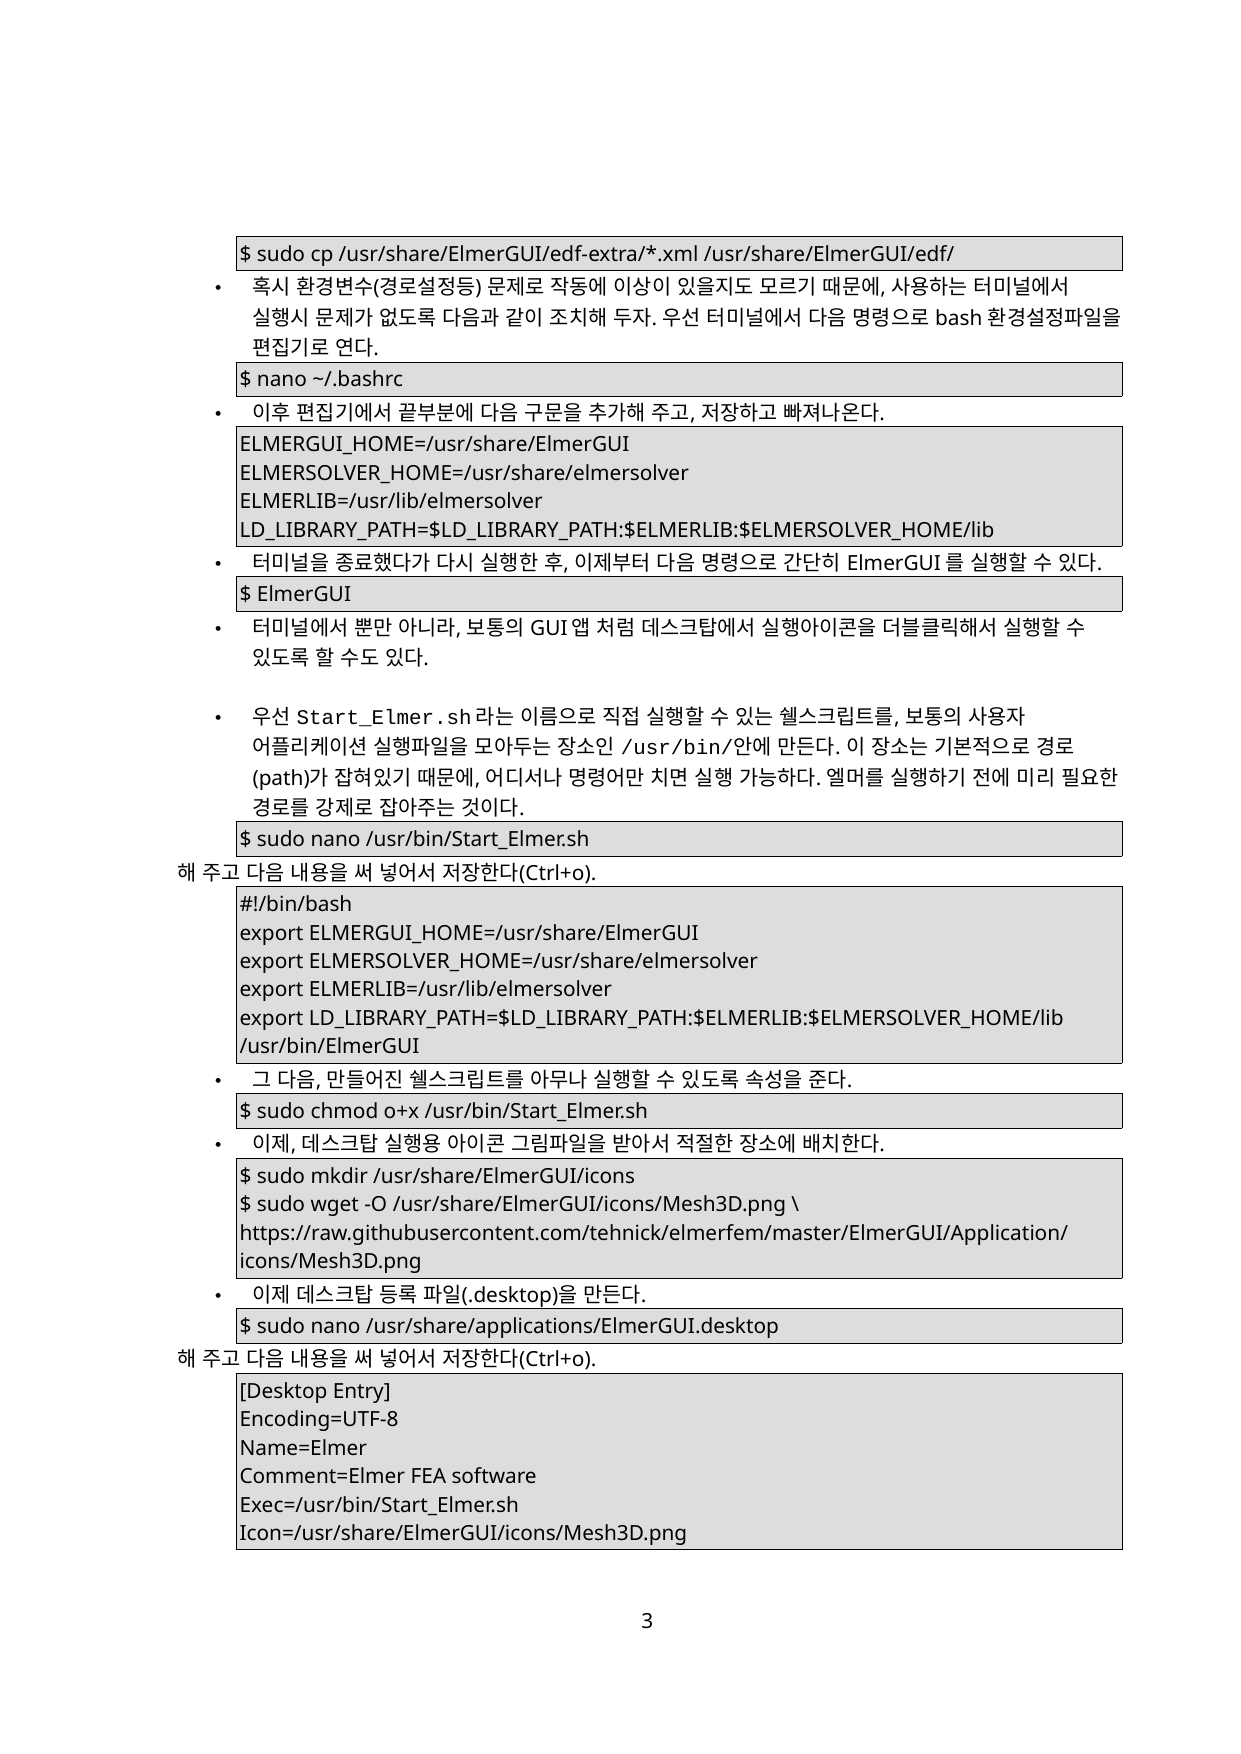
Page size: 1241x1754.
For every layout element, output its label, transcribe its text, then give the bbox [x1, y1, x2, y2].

text Comment=Elmer FEA software [237, 1458, 1122, 1487]
text https://raw.githubusercontent.com/tehnick/elmerfem/master/ElmerGUI/Application/icons/Mesh3D.png [237, 1215, 1122, 1278]
text $ sudo wget -O /usr/share/ElmerGUI/icons/Mesh3D.png \ [237, 1186, 1122, 1215]
list 그 다음, 만들어진 쉘스크립트를 아무나 실행할 수 있도록 속성을 준다. [215, 1063, 1122, 1093]
text ELMERLIB=/usr/lib/elmersolver [237, 483, 1122, 512]
text $ sudo nano /usr/share/applications/ElmerGUI.desktop [237, 1309, 1122, 1343]
text /usr/bin/ElmerGUI [237, 1028, 1122, 1063]
text export ELMERSOLVER_HOME=/usr/share/elmersolver [237, 943, 1122, 972]
text [Desktop Entry] [237, 1374, 1122, 1401]
text ELMERSOLVER_HOME=/usr/share/elmersolver [237, 455, 1122, 483]
text export ELMERLIB=/usr/lib/elmersolver [237, 972, 1122, 1000]
text Exec=/usr/bin/Start_Elmer.sh [237, 1487, 1122, 1515]
list 이후 편집기에서 끝부분에 다음 구문을 추가해 주고, 저장하고 빠져나온다. [215, 396, 1122, 426]
text $ sudo cp /usr/share/ElmerGUI/edf-extra/*.xml /usr/share/ElmerGUI/edf/ [237, 237, 1122, 270]
list 이제 데스크탑 등록 파일(.desktop)을 만든다. [215, 1278, 1122, 1308]
list 터미널에서 뿐만 아니라, 보통의 GUI앱 처럼 데스크탑에서 실행아이콘을 더블클릭해서 실행할 수 있도록 할 수도 있다. [215, 611, 1122, 700]
text $ ElmerGUI [237, 577, 1122, 611]
list 우선 Start_Elmer.sh라는 이름으로 직접 실행할 수 있는 쉘스크립트를, 보통의 사용자 어플리케이션 실행파일을 모아두는 장소인 /usr/bin/안에 만든다. 이 장소는 기본적으로 경로(path)가 잡혀있기 때문에, 어디서나 명령어만 치면 실행 가능하다. 엘머를 실행하기 전에 미리 필요한 경로를 강제로 잡아주는 것이다. [215, 700, 1122, 821]
text 해 주고 다음 내용을 써 넣어서 저장한다(Ctrl+o). [177, 1343, 1122, 1373]
text ELMERGUI_HOME=/usr/share/ElmerGUI [237, 427, 1122, 455]
text Name=Elmer [237, 1430, 1122, 1458]
text $ sudo mkdir /usr/share/ElmerGUI/icons [237, 1159, 1122, 1186]
text #!/bin/bash [237, 887, 1122, 915]
list 터미널을 종료했다가 다시 실행한 후, 이제부터 다음 명령으로 간단히 ElmerGUI를 실행할 수 있다. [215, 546, 1122, 576]
text $ sudo nano /usr/bin/Start_Elmer.sh [237, 822, 1122, 856]
text $ nano ~/.bashrc [237, 363, 1122, 396]
text Icon=/usr/share/ElmerGUI/icons/Mesh3D.png [237, 1515, 1122, 1549]
text $ sudo chmod o+x /usr/bin/Start_Elmer.sh [237, 1094, 1122, 1128]
list 혹시 환경변수(경로설정등) 문제로 작동에 이상이 있을지도 모르기 때문에, 사용하는 터미널에서 실행시 문제가 없도록 다음과 같이 조치해 두자. 우선 터미널에서 다음 명령으로 bash 환경설정파일을 편집기로 연다. [215, 271, 1122, 362]
text export LD_LIBRARY_PATH=$LD_LIBRARY_PATH:$ELMERLIB:$ELMERSOLVER_HOME/lib [237, 1000, 1122, 1028]
text 해 주고 다음 내용을 써 넣어서 저장한다(Ctrl+o). [177, 856, 1122, 886]
list 이제, 데스크탑 실행용 아이콘 그림파일을 받아서 적절한 장소에 배치한다. [215, 1128, 1122, 1158]
text LD_LIBRARY_PATH=$LD_LIBRARY_PATH:$ELMERLIB:$ELMERSOLVER_HOME/lib [237, 512, 1122, 546]
text Encoding=UTF-8 [237, 1401, 1122, 1430]
text export ELMERGUI_HOME=/usr/share/ElmerGUI [237, 915, 1122, 943]
